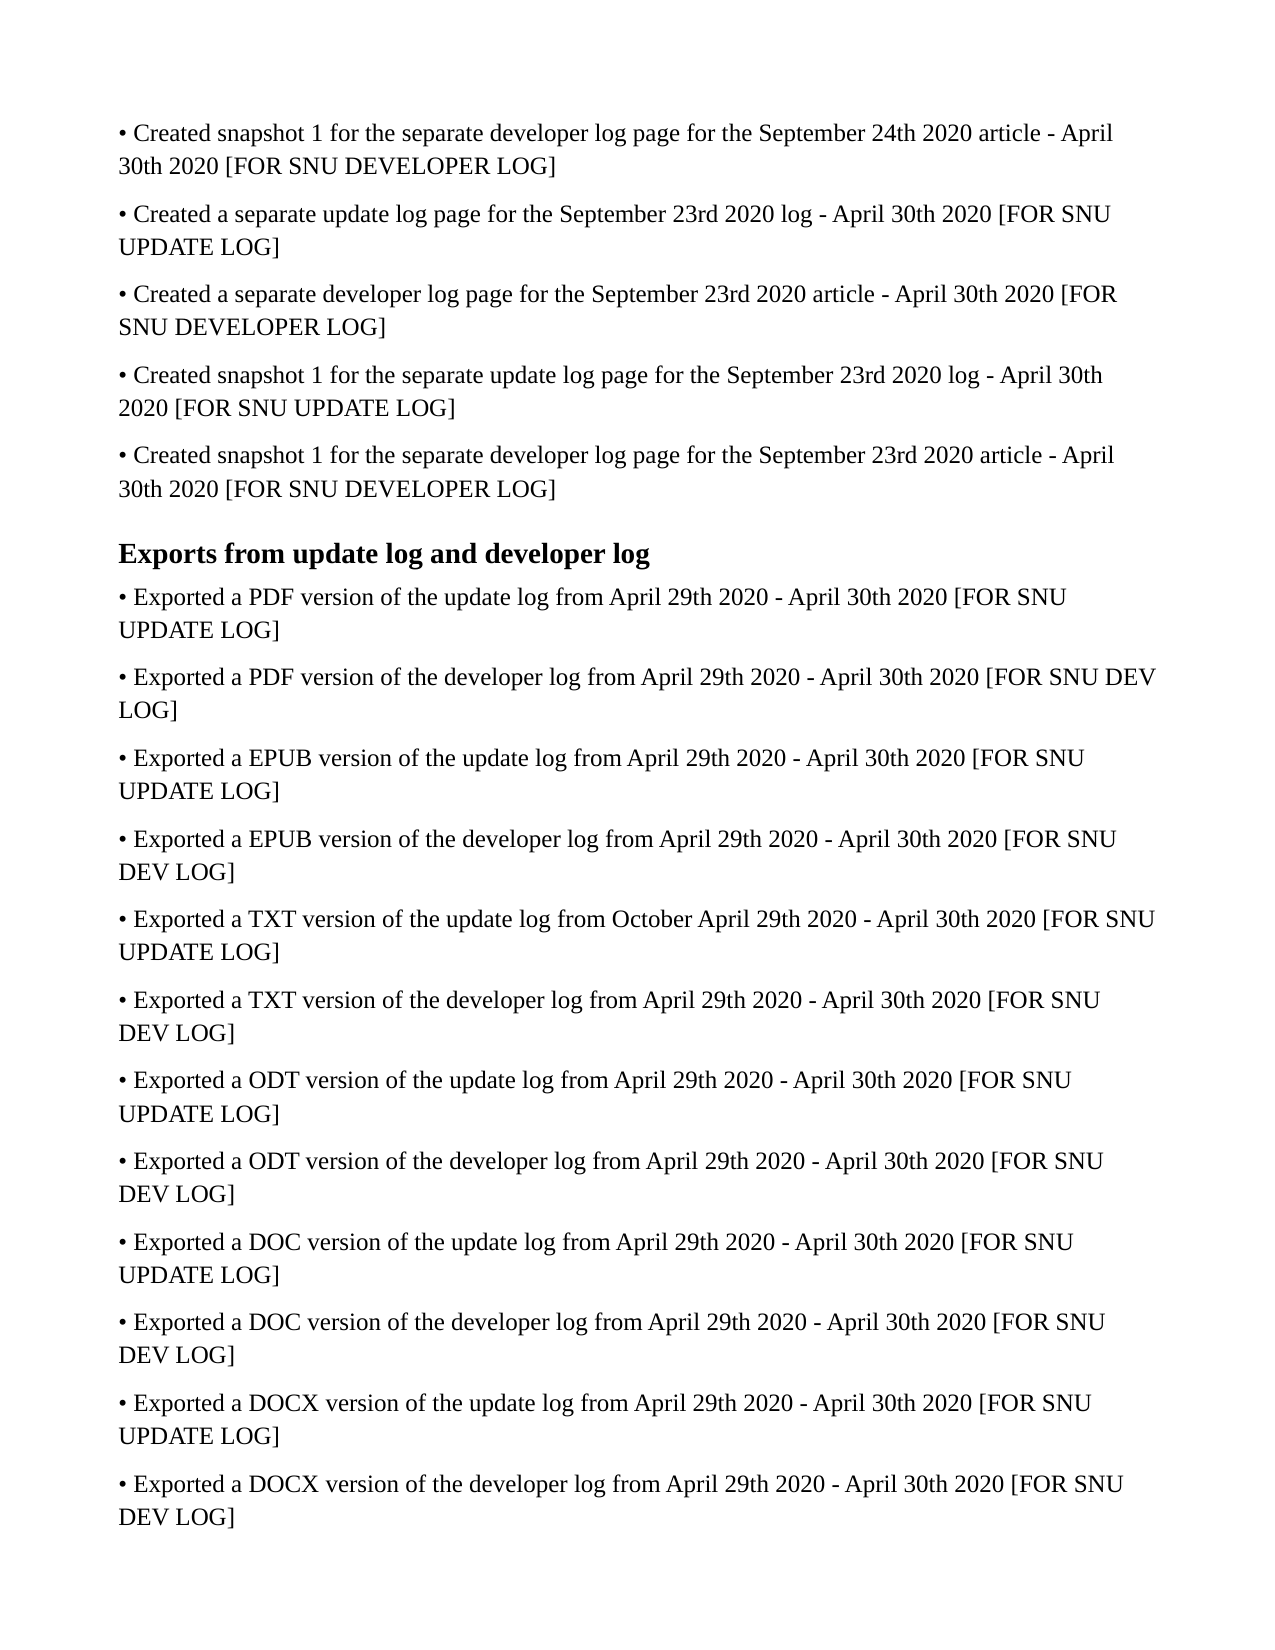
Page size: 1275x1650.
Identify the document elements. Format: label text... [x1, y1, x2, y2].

text • Exported a TXT version of the developer log from April 29th 2020 - April 30th 2020 [FOR SNU DEV LOG] [118, 985, 1157, 1047]
text • Exported a DOC version of the update log from April 29th 2020 - April 30th 2020 [FOR SNU UPDATE LOG] [118, 1227, 1157, 1289]
text • Exported a DOCX version of the update log from April 29th 2020 - April 30th 2020 [FOR SNU UPDATE LOG] [118, 1388, 1157, 1450]
text • Exported a ODT version of the developer log from April 29th 2020 - April 30th 2020 [FOR SNU DEV LOG] [118, 1146, 1157, 1208]
text • Created snapshot 1 for the separate developer log page for the September 23rd 2020 article - April 30th 2020 [FOR SNU DEVELOPER LOG] [118, 441, 1157, 502]
text • Created snapshot 1 for the separate developer log page for the September 24th 2020 article - April 30th 2020 [FOR SNU DEVELOPER LOG] [118, 118, 1157, 180]
text • Created a separate developer log page for the September 23rd 2020 article - April 30th 2020 [FOR SNU DEVELOPER LOG] [118, 279, 1157, 341]
text • Exported a EPUB version of the developer log from April 29th 2020 - April 30th 2020 [FOR SNU DEV LOG] [118, 824, 1157, 886]
subtitle Exports from update log and developer log [118, 536, 1157, 569]
text • Exported a TXT version of the update log from October April 29th 2020 - April 30th 2020 [FOR SNU UPDATE LOG] [118, 904, 1157, 966]
text • Created snapshot 1 for the separate update log page for the September 23rd 2020 log - April 30th 2020 [FOR SNU UPDATE LOG] [118, 360, 1157, 422]
text • Created a separate update log page for the September 23rd 2020 log - April 30th 2020 [FOR SNU UPDATE LOG] [118, 199, 1157, 261]
text • Exported a EPUB version of the update log from April 29th 2020 - April 30th 2020 [FOR SNU UPDATE LOG] [118, 743, 1157, 805]
text • Exported a PDF version of the developer log from April 29th 2020 - April 30th 2020 [FOR SNU DEV LOG] [118, 662, 1157, 724]
text • Exported a DOC version of the developer log from April 29th 2020 - April 30th 2020 [FOR SNU DEV LOG] [118, 1307, 1157, 1369]
text • Exported a DOCX version of the developer log from April 29th 2020 - April 30th 2020 [FOR SNU DEV LOG] [118, 1469, 1157, 1531]
text • Exported a PDF version of the update log from April 29th 2020 - April 30th 2020 [FOR SNU UPDATE LOG] [118, 582, 1157, 644]
text • Exported a ODT version of the update log from April 29th 2020 - April 30th 2020 [FOR SNU UPDATE LOG] [118, 1066, 1157, 1127]
